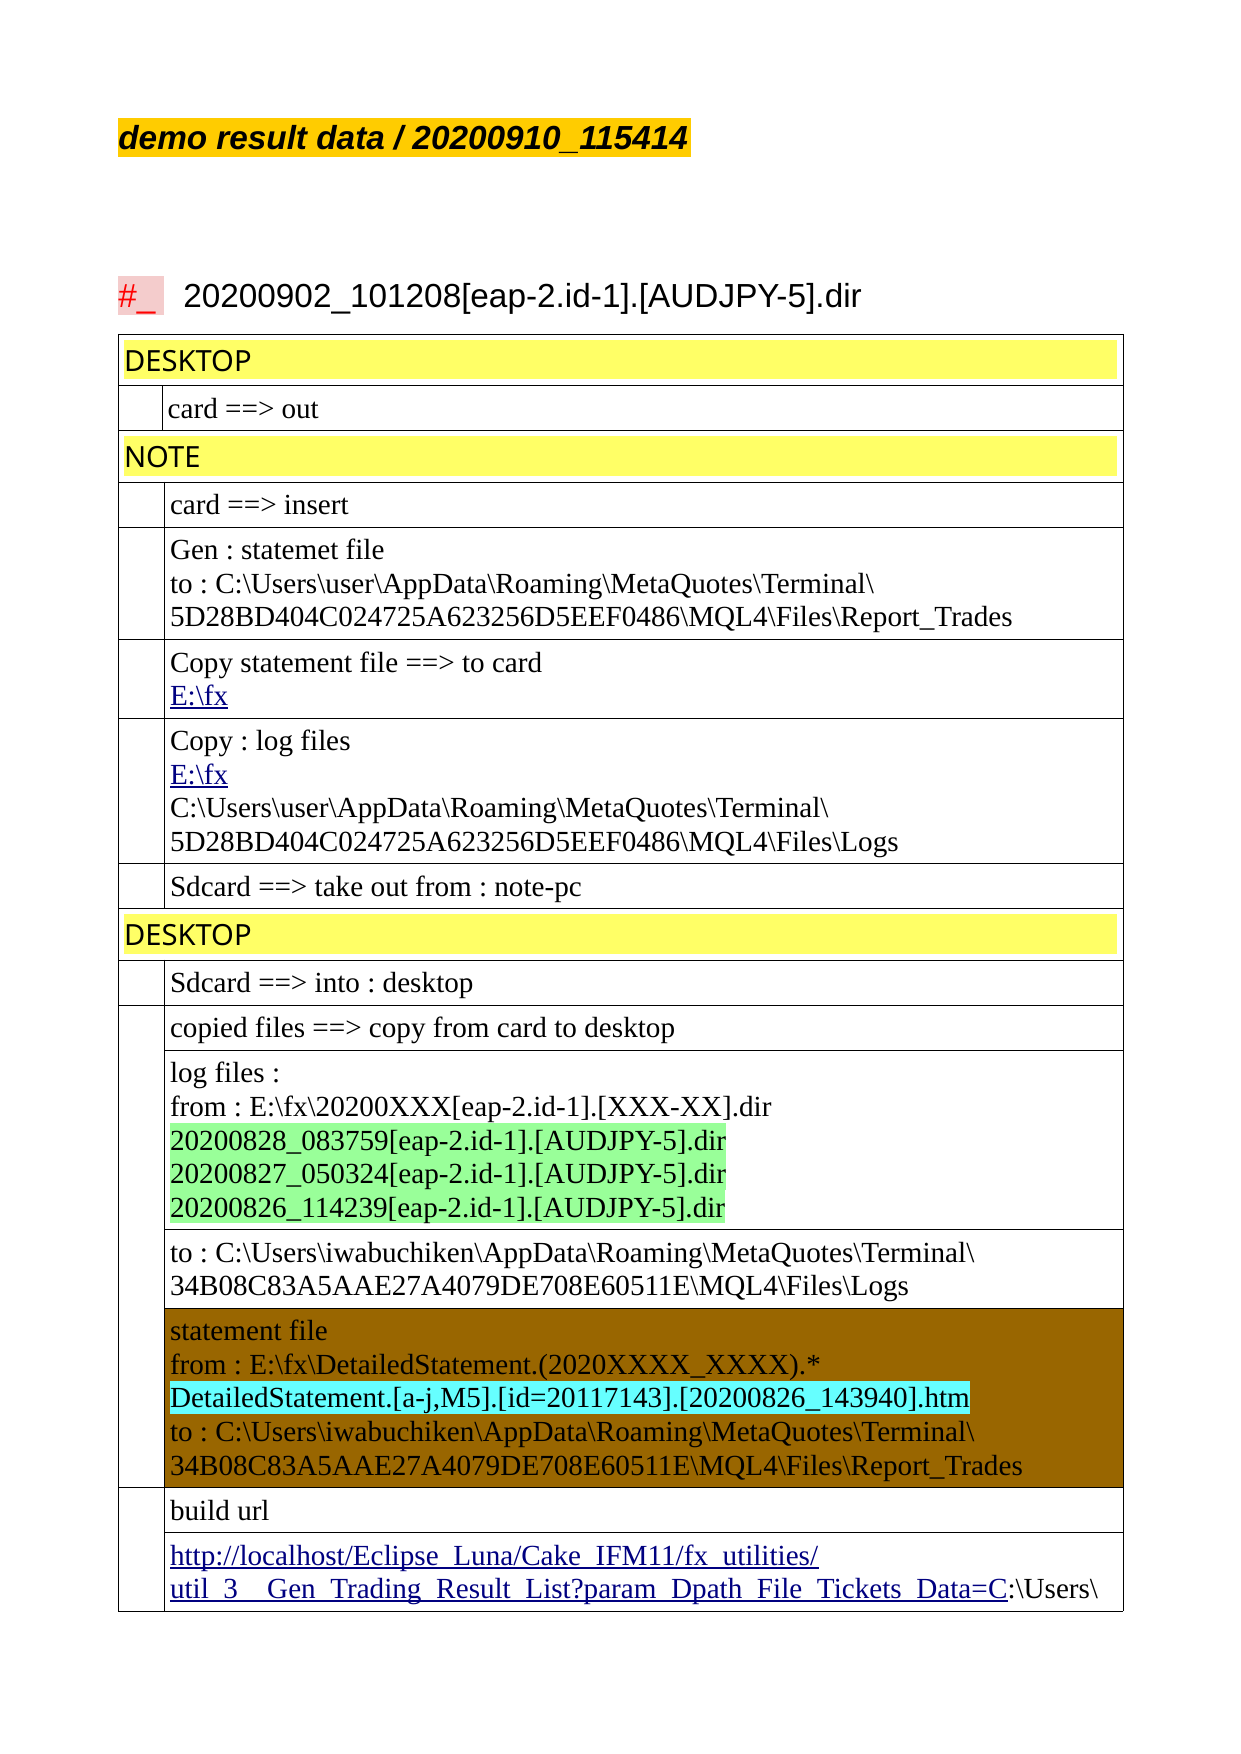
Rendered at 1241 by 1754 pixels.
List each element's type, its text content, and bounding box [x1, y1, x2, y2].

text demo result data / 20200910_115414 [118, 118, 1122, 157]
table_cell copied files ==> copy from card to desktop [165, 1006, 1123, 1050]
table_cell build url [165, 1488, 1123, 1532]
table_cell NOTE [119, 431, 1123, 482]
text #_ 20200902_101208[eap-2.id-1].[AUDJPY-5].dir [118, 276, 1122, 315]
table_cell Copy statement file ==> to card E:\fx [165, 640, 1123, 717]
table_cell Copy : log files E:\fx C:\Users\user\AppData\Roaming\MetaQuotes\Terminal\5D28BD404C024725A623256D5EEF0486\MQL4\Files\Logs [165, 719, 1123, 863]
table_cell [119, 640, 164, 717]
table_cell [119, 1006, 164, 1487]
table_cell DESKTOP [119, 909, 1123, 959]
table_cell http://localhost/Eclipse_Luna/Cake_IFM11/fx_utilities/util_3__Gen_Trading_Result_List?param_Dpath_File_Tickets_Data=C:\Users\ [165, 1533, 1123, 1611]
table_cell Sdcard ==> take out from : note-pc [165, 864, 1123, 908]
table_header DESKTOP [119, 335, 1123, 385]
table_cell log files : from : E:\fx\20200XXX[eap-2.id-1].[XXX-XX].dir 20200828_083759[eap-2.id-1].[AUDJPY-5].dir 20200827_050324[eap-2.id-1].[AUDJPY-5].dir 20200826_114239[eap-2.id-1].[AUDJPY-5].dir [165, 1051, 1123, 1229]
table_cell card ==> out [163, 386, 1123, 430]
table_cell [119, 864, 164, 908]
table_cell [119, 386, 162, 430]
table_cell card ==> insert [165, 483, 1123, 527]
table_cell Sdcard ==> into : desktop [165, 961, 1123, 1005]
table_cell [119, 961, 164, 1005]
table_cell [119, 483, 164, 527]
table_cell statement file from : E:\fx\DetailedStatement.(2020XXXX_XXXX).* DetailedStatement.[a-j,M5].[id=20117143].[20200826_143940].htm to : C:\Users\iwabuchiken\AppData\Roaming\MetaQuotes\Terminal\34B08C83A5AAE27A4079DE708E60511E\MQL4\Files\Report_Trades [165, 1309, 1123, 1487]
table_cell [119, 1488, 164, 1611]
table_cell [119, 528, 164, 639]
table_cell to : C:\Users\iwabuchiken\AppData\Roaming\MetaQuotes\Terminal\34B08C83A5AAE27A4079DE708E60511E\MQL4\Files\Logs [165, 1230, 1123, 1308]
table_cell [119, 719, 164, 863]
table_cell Gen : statemet file to : C:\Users\user\AppData\Roaming\MetaQuotes\Terminal\5D28BD404C024725A623256D5EEF0486\MQL4\Files\Report_Trades [165, 528, 1123, 639]
